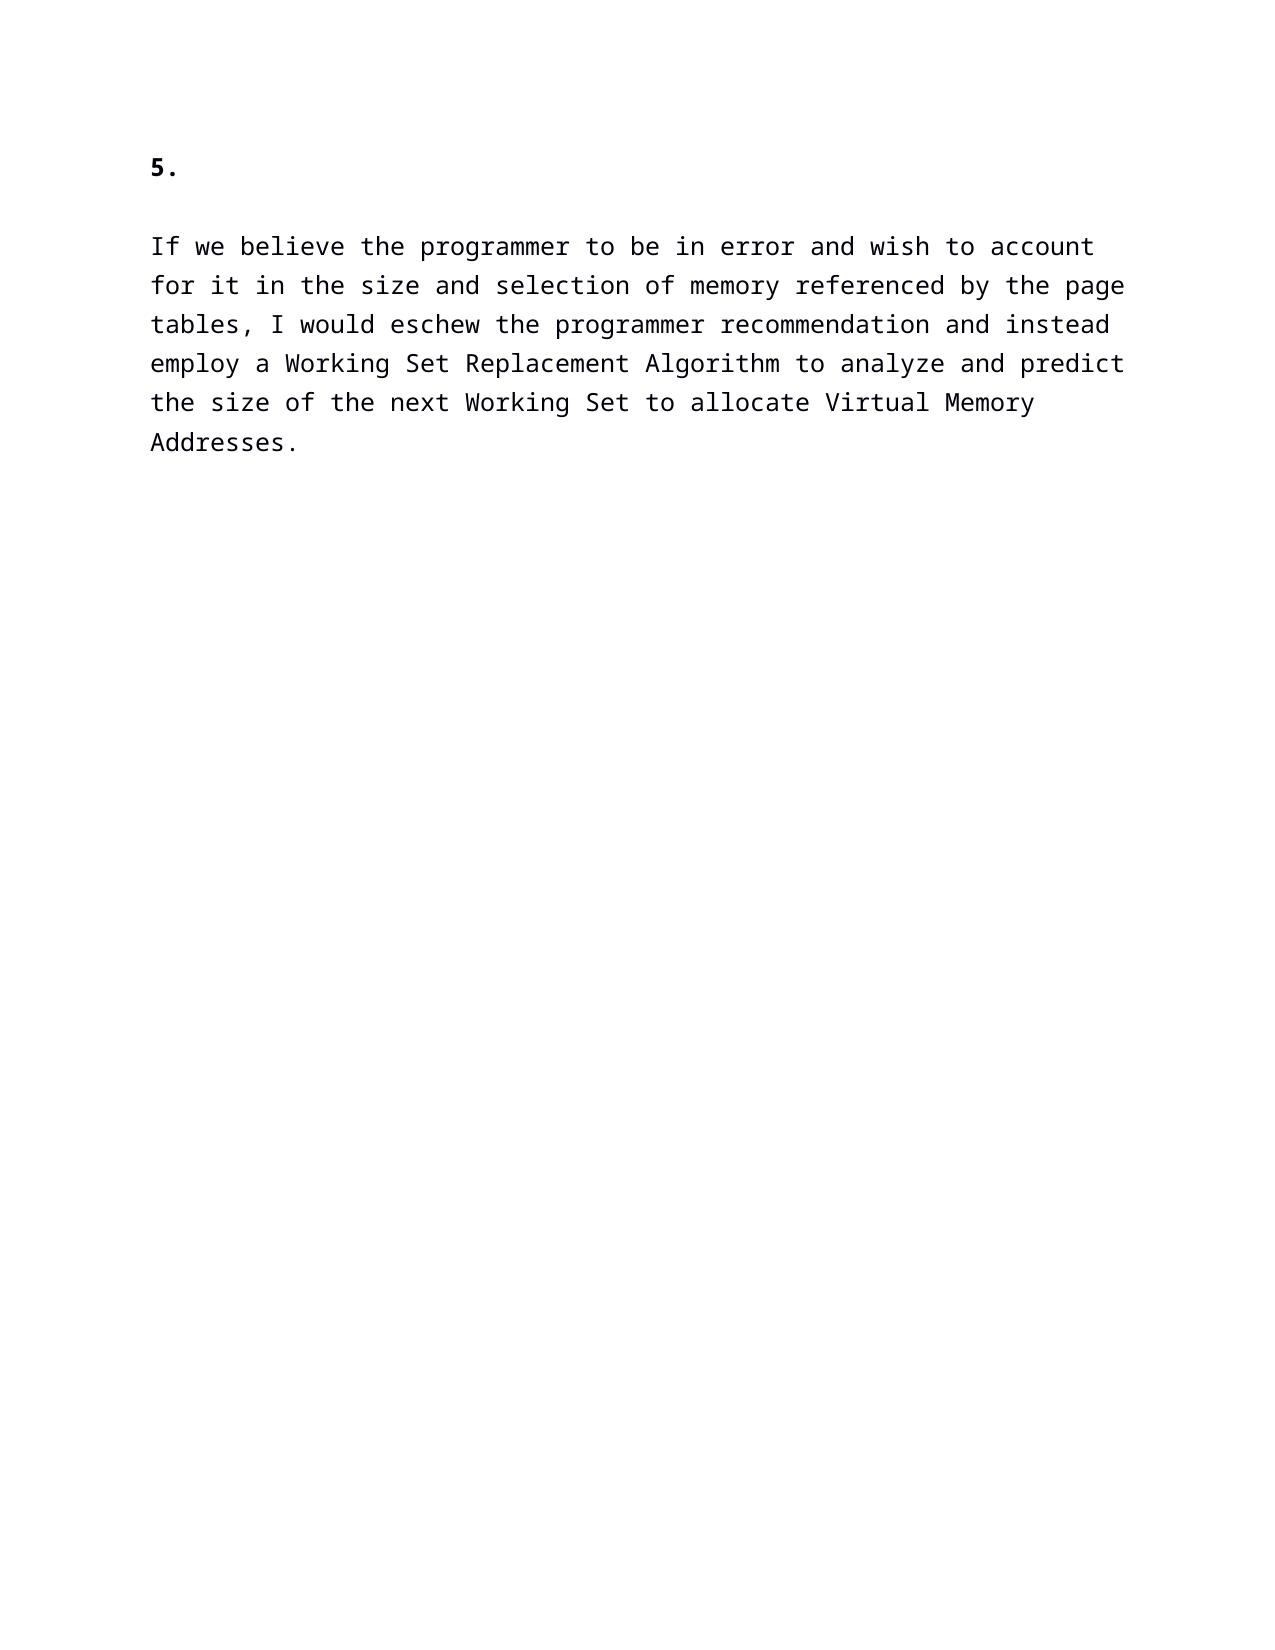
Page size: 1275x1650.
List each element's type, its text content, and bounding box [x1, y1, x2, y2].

text If we believe the programmer to be in error and wish to account for it in the size and selection of memory referenced by the page tables, I would eschew the programmer recommendation and instead employ a Working Set Replacement Algorithm to analyze and predict the size of the next Working Set to allocate Virtual Memory Addresses. [150, 228, 1125, 458]
text 5. [150, 150, 1125, 184]
